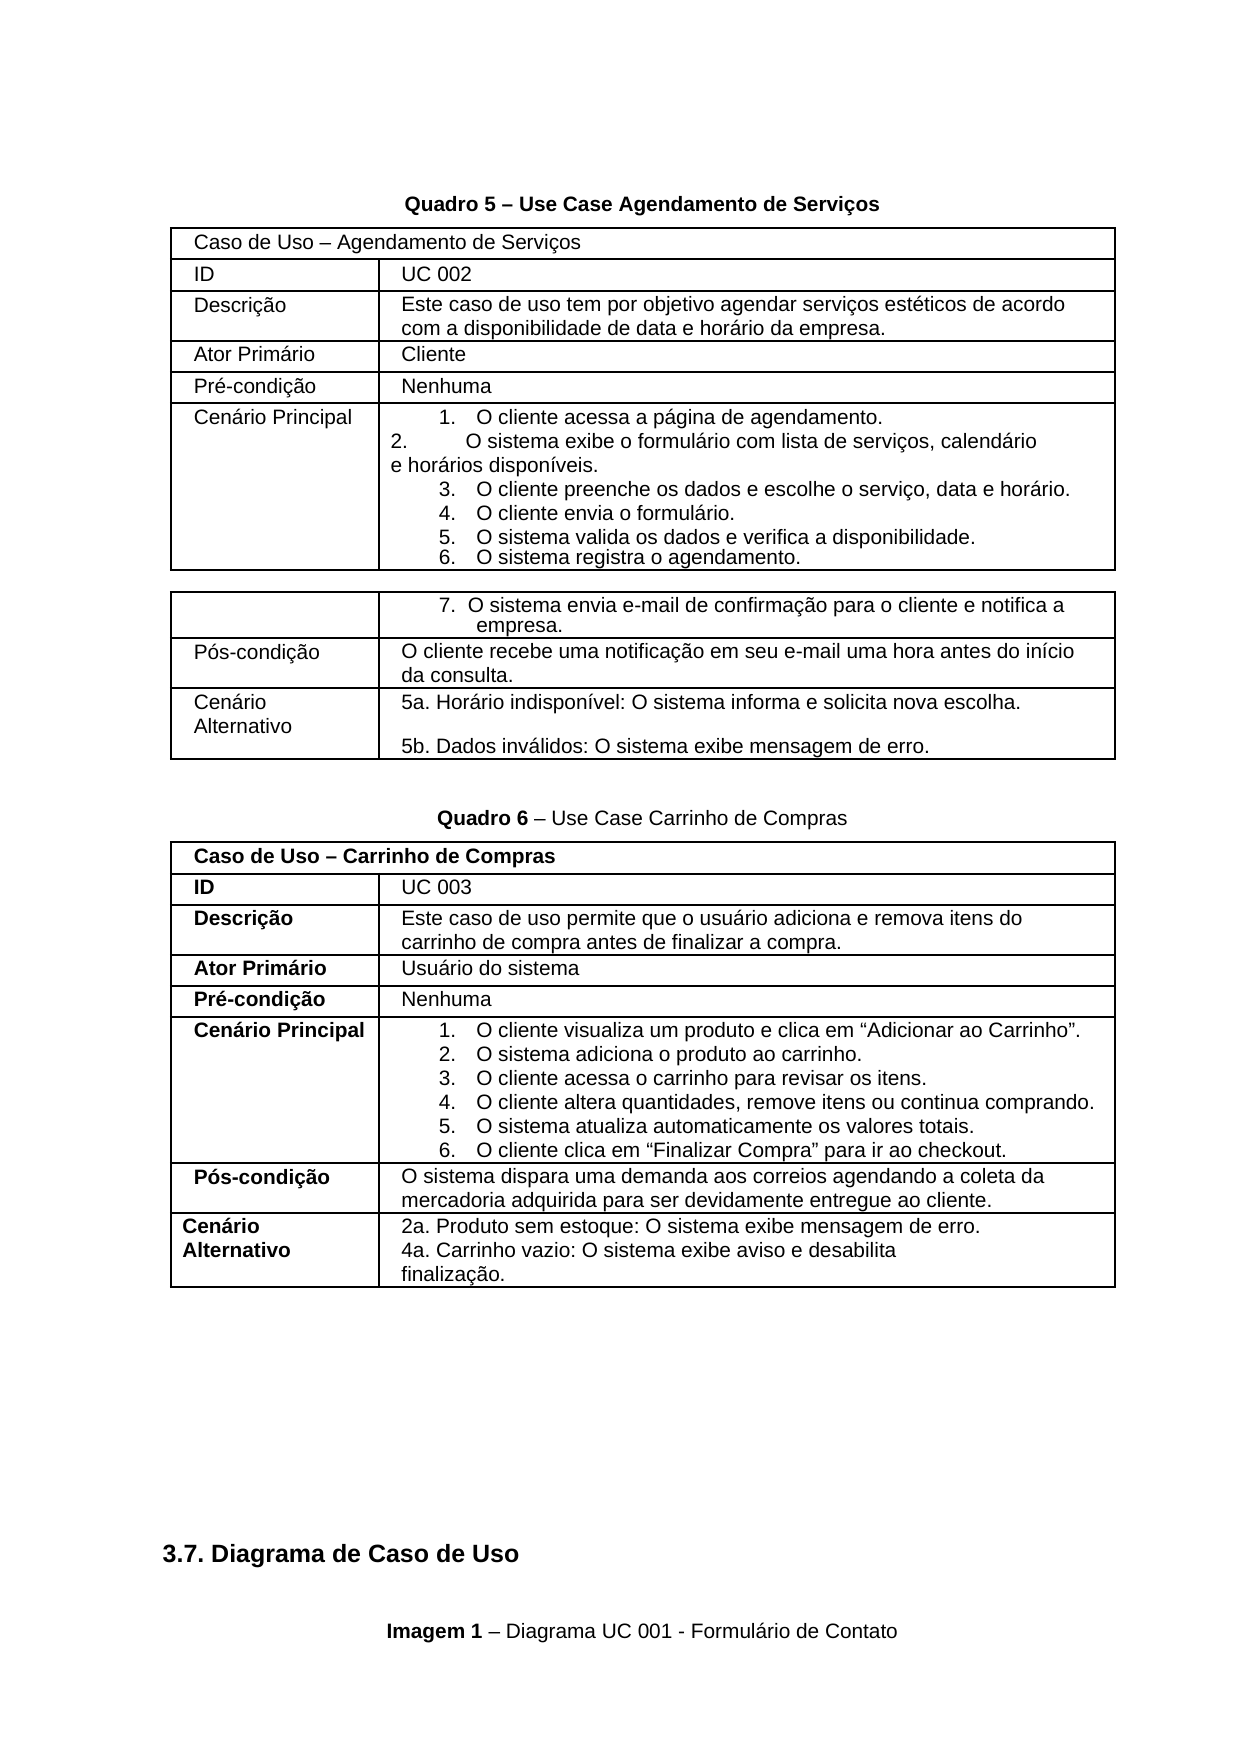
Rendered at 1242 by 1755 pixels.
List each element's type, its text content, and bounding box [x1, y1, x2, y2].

table_cell Cliente [380, 342, 1114, 371]
table_cell Descrição [172, 292, 378, 339]
table_cell O cliente recebe uma notificação em seu e-mail uma hora antes do início da consulta. [380, 639, 1114, 687]
table_cell Pré-condição [172, 373, 378, 402]
table_cell Pré-condição [172, 987, 378, 1016]
table_cell Ator Primário [172, 956, 378, 985]
table_cell Cenário Principal [172, 404, 378, 569]
table_cell ID [172, 875, 378, 904]
table_cell Nenhuma [380, 987, 1114, 1016]
table_header 7. O sistema envia e-mail de confirmação para o cliente e notifica a empresa. [380, 593, 1114, 637]
table_cell Cenário Alternativo [172, 689, 378, 758]
table_header Caso de Uso – Agendamento de Serviços [172, 229, 1114, 258]
subtitle 3.7. Diagrama de Caso de Uso [162, 1539, 1153, 1568]
table_cell Descrição [172, 906, 378, 954]
table_cell O cliente acessa a página de agendamento. O sistema exibe o formulário com lista de serviços, calendário e horários disponíveis. O cliente preenche os dados e escolhe o serviço, data e horário. O cliente envia o formulário. O sistema valida os dados e verifica a disponibilidade. O sistema registra o agendamento. [380, 404, 1114, 569]
table_cell O sistema dispara uma demanda aos correios agendando a coleta da mercadoria adquirida para ser devidamente entregue ao cliente. [380, 1164, 1114, 1212]
table_cell 5a. Horário indisponível: O sistema informa e solicita nova escolha. 5b. Dados inválidos: O sistema exibe mensagem de erro. [380, 689, 1114, 758]
table_cell UC 002 [380, 260, 1114, 289]
table_cell Este caso de uso tem por objetivo agendar serviços estéticos de acordo com a disponibilidade de data e horário da empresa. [380, 292, 1114, 339]
table_cell Pós-condição [172, 639, 378, 687]
text Quadro 6 – Use Case Carrinho de Compras [148, 806, 1136, 830]
text Imagem 1 – Diagrama UC 001 - Formulário de Contato [148, 1618, 1136, 1642]
table_cell Nenhuma [380, 373, 1114, 402]
table_header Caso de Uso – Carrinho de Compras [172, 843, 1114, 872]
table_cell Ator Primário [172, 342, 378, 371]
table_cell Cenário Alternativo [172, 1214, 378, 1286]
table_cell UC 003 [380, 875, 1114, 904]
table_cell Pós-condição [172, 1164, 378, 1212]
table_cell O cliente visualiza um produto e clica em “Adicionar ao Carrinho”. O sistema adiciona o produto ao carrinho. O cliente acessa o carrinho para revisar os itens. O cliente altera quantidades, remove itens ou continua comprando. O sistema atualiza automaticamente os valores totais. O cliente clica em “Finalizar Compra” para ir ao checkout. [380, 1018, 1114, 1162]
table_cell Cenário Principal [172, 1018, 378, 1162]
table_cell ID [172, 260, 378, 289]
table_cell 2a. Produto sem estoque: O sistema exibe mensagem de erro. 4a. Carrinho vazio: O sistema exibe aviso e desabilita finalização. [380, 1214, 1114, 1286]
table_cell Este caso de uso permite que o usuário adiciona e remova itens do carrinho de compra antes de finalizar a compra. [380, 906, 1114, 954]
table_header [172, 593, 378, 637]
table_cell Usuário do sistema [380, 956, 1114, 985]
text Quadro 5 – Use Case Agendamento de Serviços [148, 192, 1136, 216]
